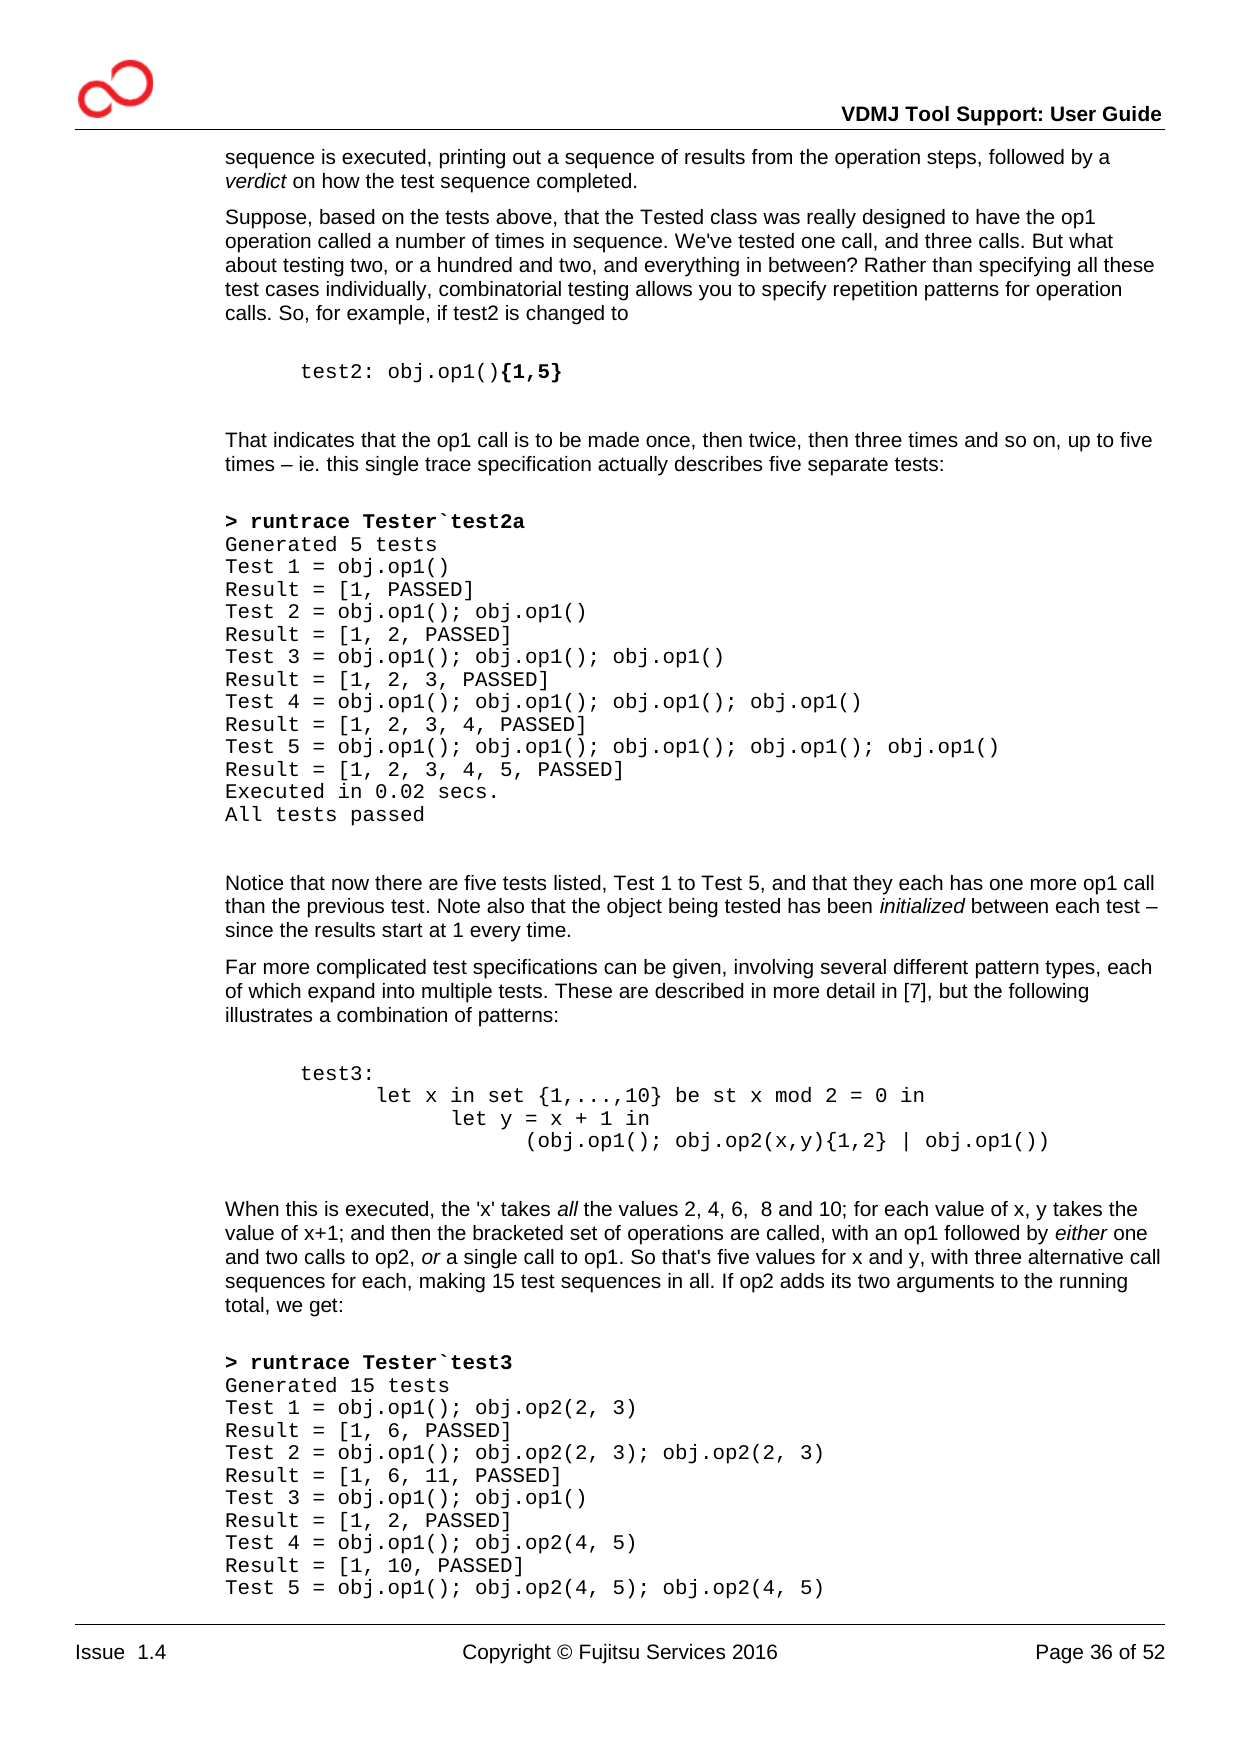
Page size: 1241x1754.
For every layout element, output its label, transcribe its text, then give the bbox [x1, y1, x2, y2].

text Result = [1, 2, PASSED] [225, 623, 1165, 646]
text Generated 5 tests [225, 533, 1165, 556]
text (obj.op1(); obj.op2(x,y){1,2} | obj.op1()) [225, 1129, 1165, 1152]
text Executed in 0.02 secs. [225, 781, 1165, 803]
text Test 3 = obj.op1(); obj.op1() [225, 1487, 1165, 1509]
text That indicates that the op1 call is to be made once, then twice, then three times and so on, up to five times – ie. this single trace specification actually describes five separate tests: [225, 428, 1165, 476]
text Test 4 = obj.op1(); obj.op2(4, 5) [225, 1532, 1165, 1554]
text All tests passed [225, 803, 1165, 826]
text > runtrace Tester`test2a [225, 511, 1165, 533]
text test3: [225, 1062, 1165, 1084]
text Result = [1, 6, 11, PASSED] [225, 1464, 1165, 1487]
text test2: obj.op1(){1,5} [225, 360, 1165, 383]
text Suppose, based on the tests above, that the Tested class was really designed to have the op1 operation called a number of times in sequence. We've tested one call, and three calls. But what about testing two, or a hundred and two, and everything in between? Rather than specifying all these test cases individually, combinatorial testing allows you to specify repetition patterns for operation calls. So, for example, if test2 is changed to [225, 206, 1165, 325]
text Result = [1, 2, PASSED] [225, 1509, 1165, 1532]
text Result = [1, 2, 3, 4, 5, PASSED] [225, 758, 1165, 781]
text Test 1 = obj.op1() [225, 556, 1165, 578]
text let y = x + 1 in [225, 1107, 1165, 1129]
text sequence is executed, printing out a sequence of results from the operation steps, followed by a verdict on how the test sequence completed. [225, 145, 1165, 193]
text Result = [1, 2, 3, 4, PASSED] [225, 713, 1165, 736]
text Test 5 = obj.op1(); obj.op2(4, 5); obj.op2(4, 5) [225, 1577, 1165, 1599]
text Test 2 = obj.op1(); obj.op2(2, 3); obj.op2(2, 3) [225, 1442, 1165, 1464]
text Far more complicated test specifications can be given, involving several different pattern types, each of which expand into multiple tests. These are described in more detail in [7], but the following illustrates a combination of patterns: [225, 955, 1165, 1027]
text Notice that now there are five tests listed, Test 1 to Test 5, and that they each has one more op1 call than the previous test. Note also that the object being tested has been initialized between each test – since the results start at 1 every time. [225, 871, 1165, 943]
text Result = [1, PASSED] [225, 578, 1165, 601]
text Test 1 = obj.op1(); obj.op2(2, 3) [225, 1397, 1165, 1419]
text Test 5 = obj.op1(); obj.op1(); obj.op1(); obj.op1(); obj.op1() [225, 736, 1165, 758]
text Test 3 = obj.op1(); obj.op1(); obj.op1() [225, 646, 1165, 668]
text let x in set {1,...,10} be st x mod 2 = 0 in [225, 1084, 1165, 1107]
text > runtrace Tester`test3 [225, 1352, 1165, 1374]
text Generated 15 tests [225, 1374, 1165, 1397]
text Result = [1, 6, PASSED] [225, 1419, 1165, 1442]
picture [78, 52, 153, 128]
text Test 4 = obj.op1(); obj.op1(); obj.op1(); obj.op1() [225, 691, 1165, 713]
text Test 2 = obj.op1(); obj.op1() [225, 601, 1165, 623]
text Result = [1, 2, 3, PASSED] [225, 668, 1165, 691]
text Result = [1, 10, PASSED] [225, 1554, 1165, 1577]
text When this is executed, the 'x' takes all the values 2, 4, 6, 8 and 10; for each value of x, y takes the value of x+1; and then the bracketed set of operations are called, with an op1 followed by either one and two calls to op2, or a single call to op1. So that's five values for x and y, with three alternative call sequences for each, making 15 test sequences in all. If op2 adds its two arguments to the running total, we get: [225, 1197, 1165, 1317]
